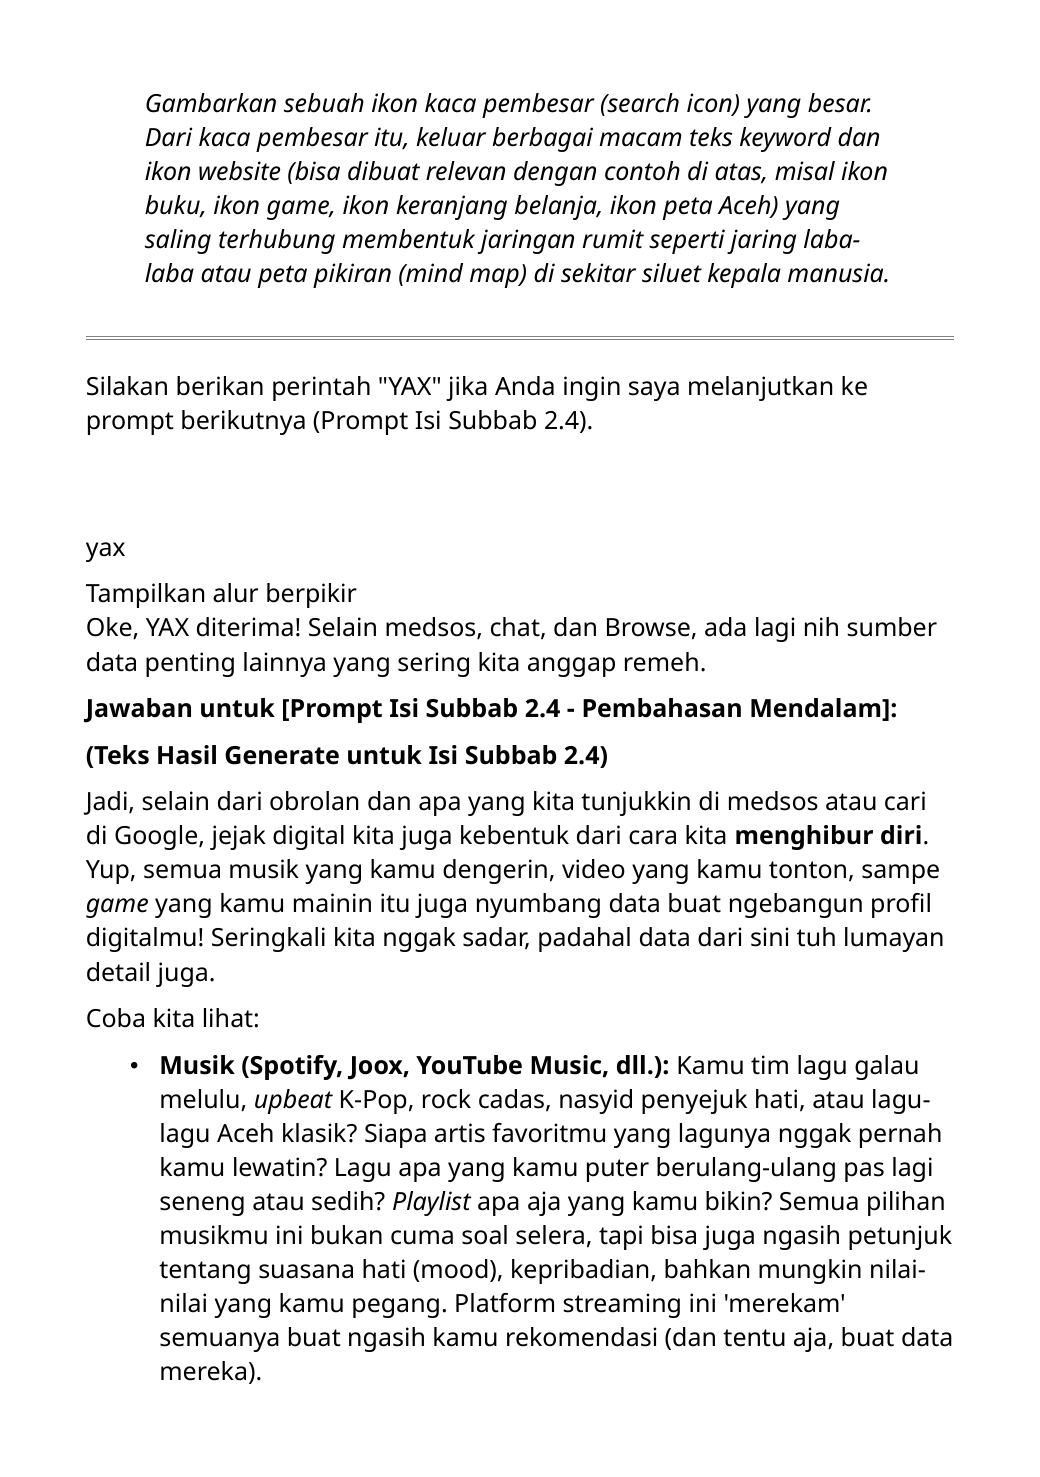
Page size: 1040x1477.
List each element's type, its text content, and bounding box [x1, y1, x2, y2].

text Silakan berikan perintah "YAX" jika Anda ingin saya melanjutkan ke prompt berikutnya (Prompt Isi Subbab 2.4). [86, 368, 954, 436]
text Coba kita lihat: [86, 1001, 954, 1035]
text Gambarkan sebuah ikon kaca pembesar (search icon) yang besar. Dari kaca pembesar itu, keluar berbagai macam teks keyword dan ikon website (bisa dibuat relevan dengan contoh di atas, misal ikon buku, ikon game, ikon keranjang belanja, ikon peta Aceh) yang saling terhubung membentuk jaringan rumit seperti jaring laba-laba atau peta pikiran (mind map) di sekitar siluet kepala manusia. [144, 86, 895, 290]
text (Teks Hasil Generate untuk Isi Subbab 2.4) [86, 737, 954, 771]
text Oke, YAX diterima! Selain medsos, chat, dan Browse, ada lagi nih sumber data penting lainnya yang sering kita anggap remeh. [86, 610, 954, 678]
text Tampilkan alur berpikir [86, 576, 954, 610]
text yax [86, 529, 954, 563]
text Jawaban untuk [Prompt Isi Subbab 2.4 - Pembahasan Mendalam]: [86, 691, 954, 725]
text Jadi, selain dari obrolan dan apa yang kita tunjukkin di medsos atau cari di Google, jejak digital kita juga kebentuk dari cara kita menghibur diri. Yup, semua musik yang kamu dengerin, video yang kamu tonton, sampe game yang kamu mainin itu juga nyumbang data buat ngebangun profil digitalmu! Seringkali kita nggak sadar, padahal data dari sini tuh lumayan detail juga. [86, 784, 954, 988]
list Musik (Spotify, Joox, YouTube Music, dll.): Kamu tim lagu galau melulu, upbeat K-Pop, rock cadas, nasyid penyejuk hati, atau lagu-lagu Aceh klasik? Siapa artis favoritmu yang lagunya nggak pernah kamu lewatin? Lagu apa yang kamu puter berulang-ulang pas lagi seneng atau sedih? Playlist apa aja yang kamu bikin? Semua pilihan musikmu ini bukan cuma soal selera, tapi bisa juga ngasih petunjuk tentang suasana hati (mood), kepribadian, bahkan mungkin nilai-nilai yang kamu pegang. Platform streaming ini 'merekam' semuanya buat ngasih kamu rekomendasi (dan tentu aja, buat data mereka). [130, 1047, 954, 1388]
